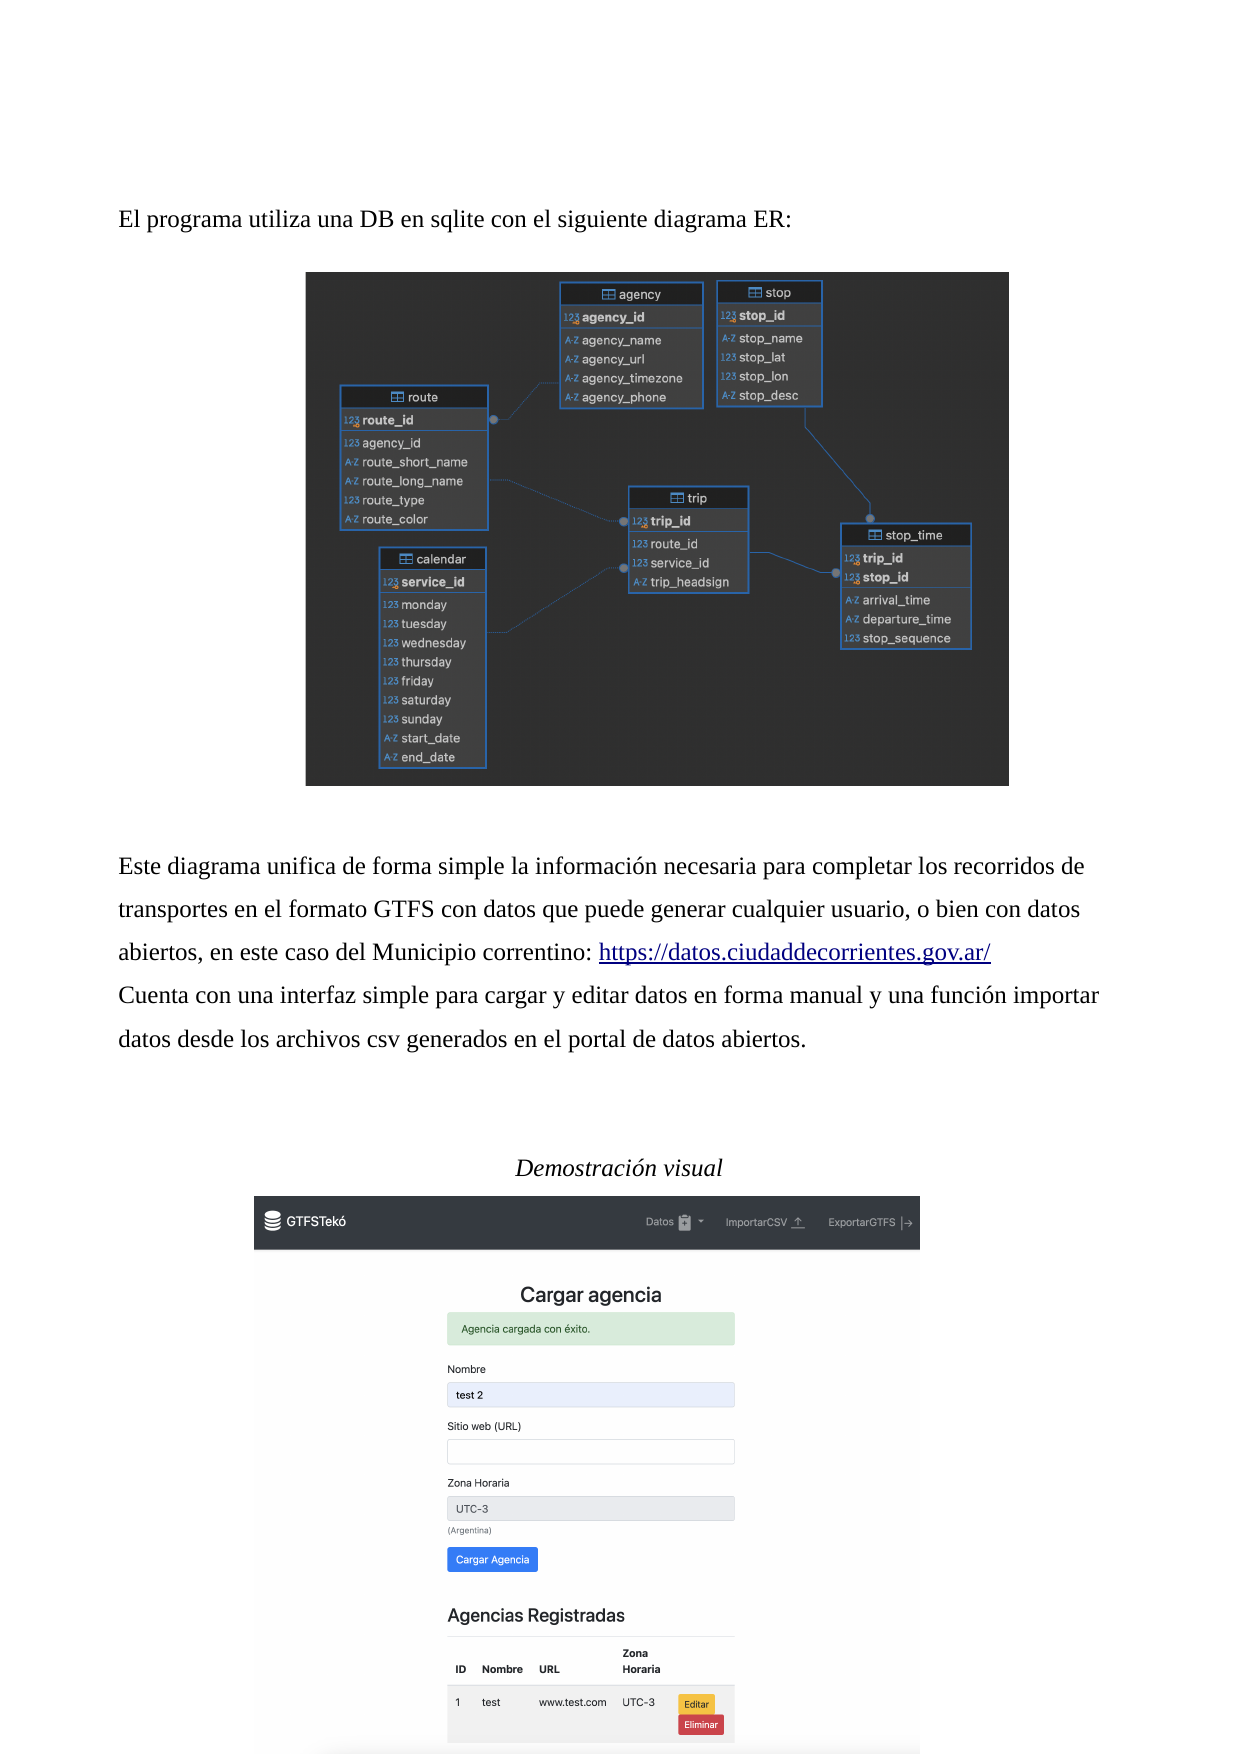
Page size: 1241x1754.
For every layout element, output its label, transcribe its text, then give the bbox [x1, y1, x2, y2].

text Este diagrama unifica de forma simple la información necesaria para completar los recorridos de transportes en el formato GTFS con datos que puede generar cualquier usuario, o bien con datos abiertos, en este caso del Municipio correntino: https://datos.ciudaddecorrientes.gov.ar/ [118, 851, 1122, 966]
picture [305, 272, 1009, 786]
text El programa utiliza una DB en sqlite con el siguiente diagrama ER: [118, 204, 1122, 233]
text Demostración visual [118, 1153, 1122, 1182]
picture [254, 1196, 920, 1754]
text Cuenta con una interfaz simple para cargar y editar datos en forma manual y una función importar datos desde los archivos csv generados en el portal de datos abiertos. [118, 981, 1122, 1052]
